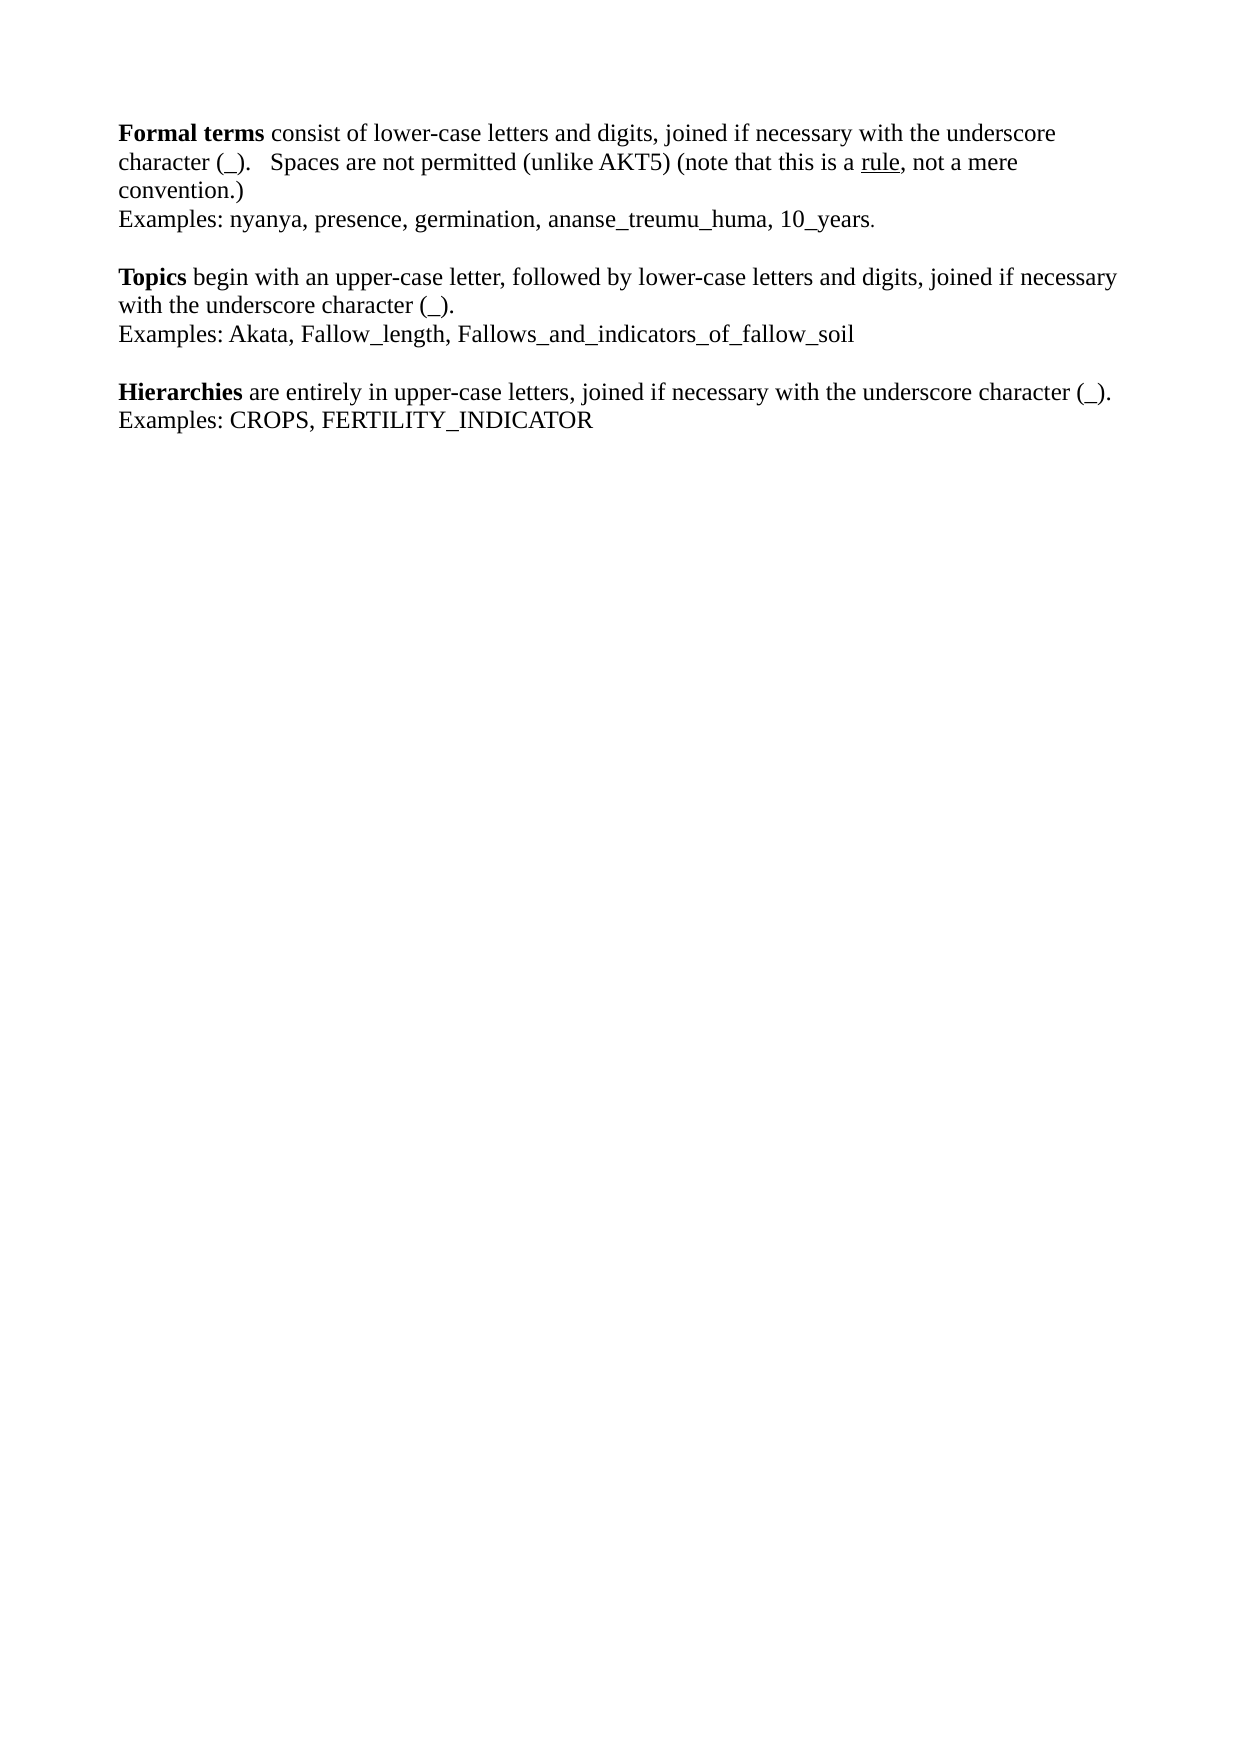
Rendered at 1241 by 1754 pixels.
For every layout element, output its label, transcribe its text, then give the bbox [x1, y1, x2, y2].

text Formal terms consist of lower-case letters and digits, joined if necessary with the underscore character (_). Spaces are not permitted (unlike AKT5) (note that this is a rule, not a mere convention.) [118, 118, 1122, 204]
text Topics begin with an upper-case letter, followed by lower-case letters and digits, joined if necessary with the underscore character (_). [118, 262, 1122, 319]
text Hierarchies are entirely in upper-case letters, joined if necessary with the underscore character (_). [118, 377, 1122, 406]
text Examples: nyanya, presence, germination, ananse_treumu_huma, 10_years. [118, 204, 1122, 233]
text Examples: Akata, Fallow_length, Fallows_and_indicators_of_fallow_soil [118, 319, 1122, 348]
text Examples: CROPS, FERTILITY_INDICATOR [118, 406, 1122, 434]
